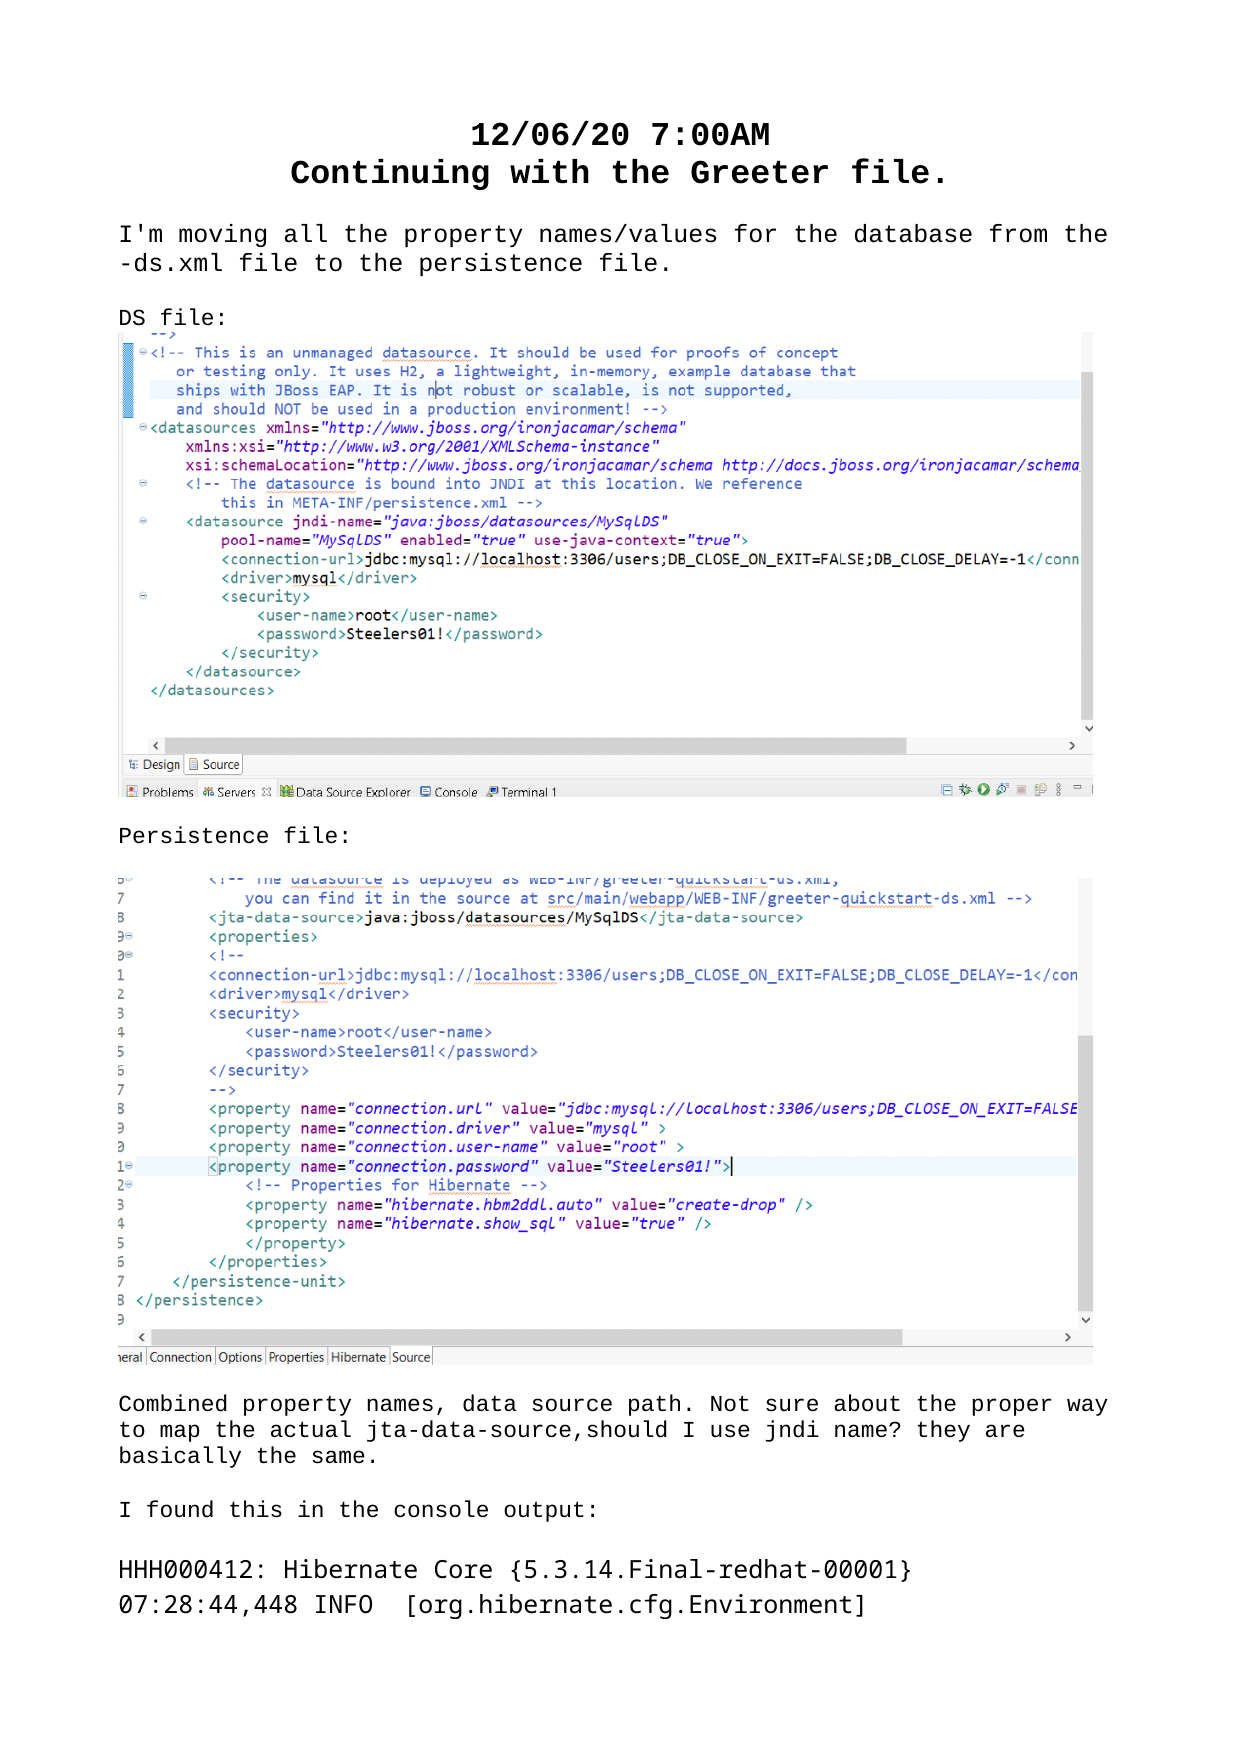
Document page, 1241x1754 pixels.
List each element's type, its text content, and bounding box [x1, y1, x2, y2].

text I'm moving all the property names/values for the database from the -ds.xml file to the persistence file. [118, 222, 1122, 278]
text Combined property names, data source path. Not sure about the proper way to map the actual jta-data-source,should I use jndi name? they are basically the same. [118, 1392, 1122, 1470]
text HHH000412: Hibernate Core {5.3.14.Final-redhat-00001} [118, 1552, 1122, 1586]
text 07:28:44,448 INFO [org.hibernate.cfg.Environment] [118, 1586, 1122, 1620]
text 12/06/20 7:00AM [118, 118, 1122, 156]
text Persistence file: [118, 824, 1122, 850]
text I found this in the console output: [118, 1498, 1122, 1524]
text DS file: [118, 306, 1122, 332]
text Continuing with the Greeter file. [118, 156, 1122, 194]
